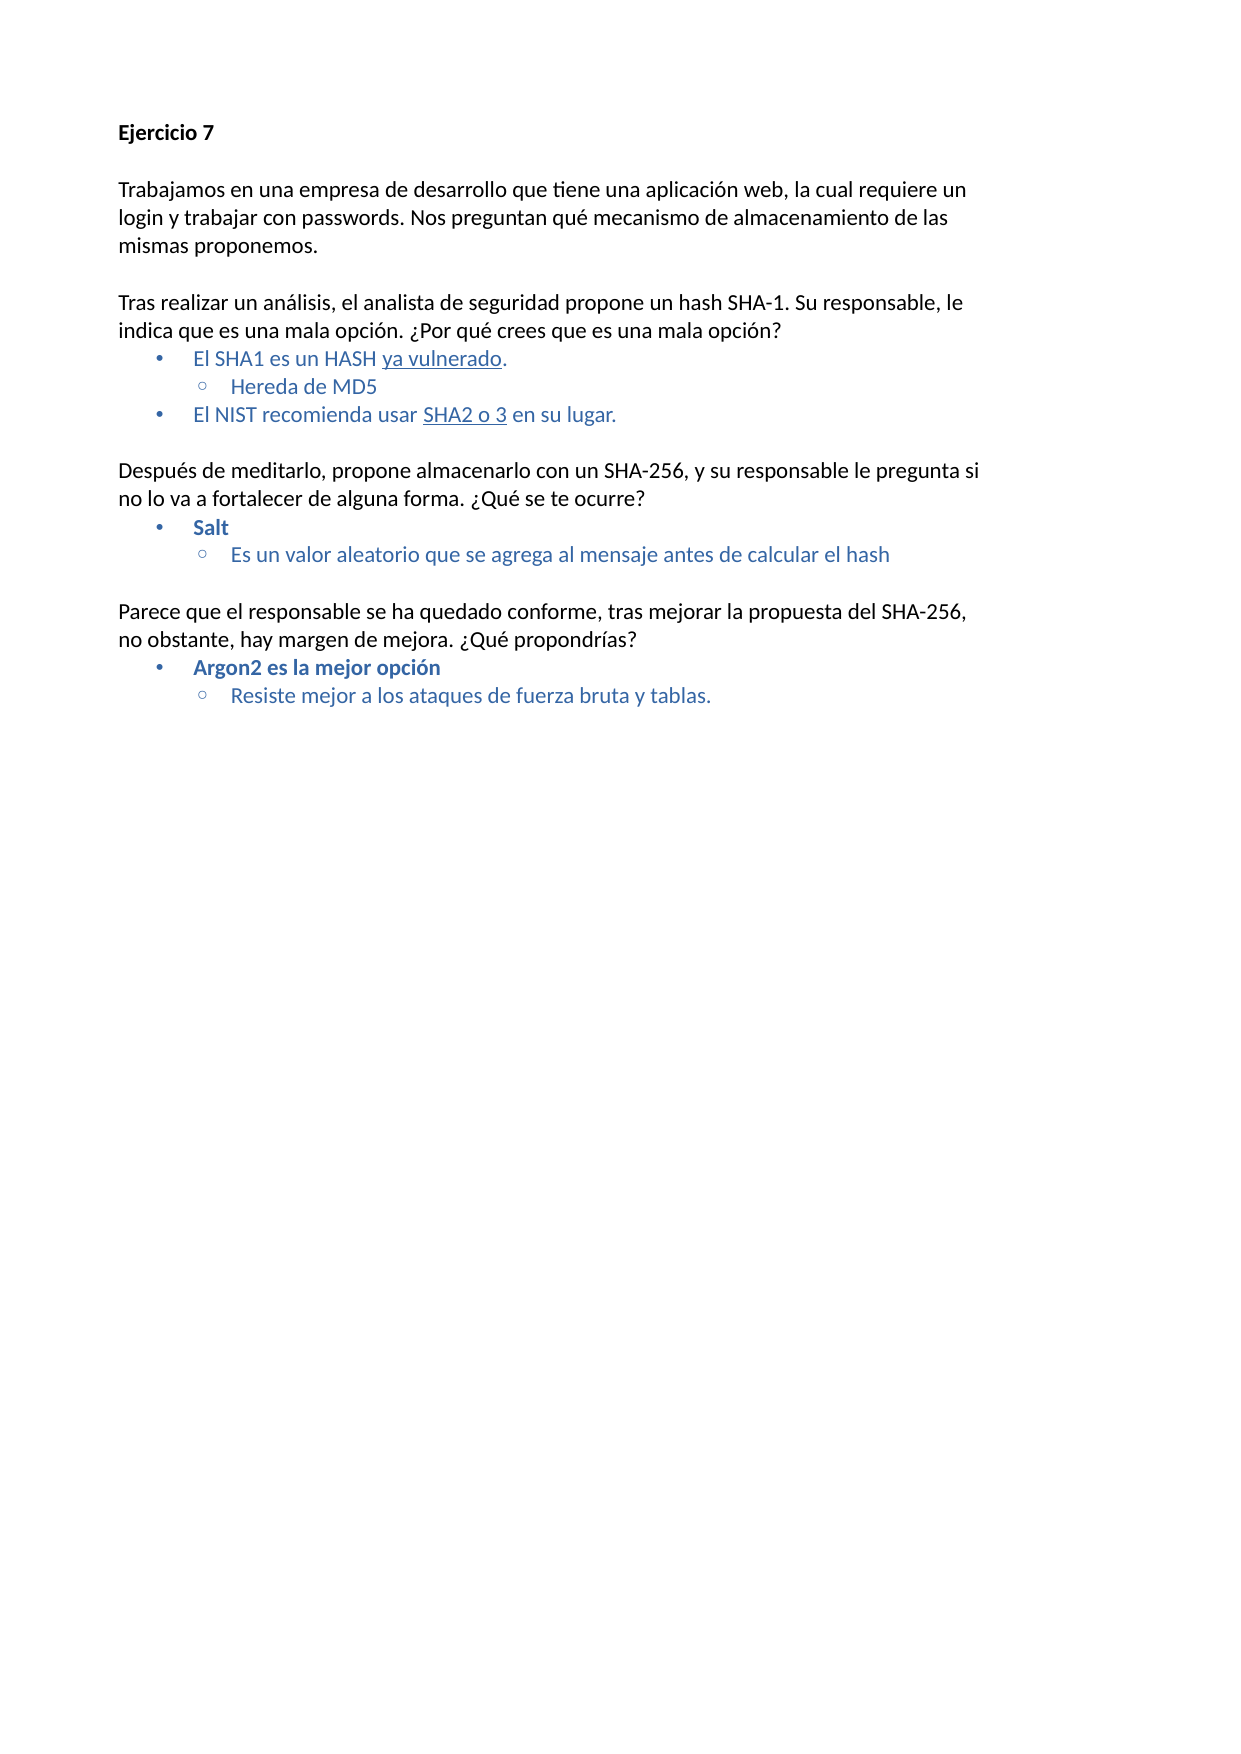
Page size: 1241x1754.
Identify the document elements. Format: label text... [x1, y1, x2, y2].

text no lo va a fortalecer de alguna forma. ¿Qué se te ocurre? [118, 484, 1122, 513]
list El NIST recomienda usar SHA2 o 3 en su lugar. [156, 400, 1122, 428]
text Tras realizar un análisis, el analista de seguridad propone un hash SHA-1. Su responsable, le [118, 288, 1122, 316]
list Resiste mejor a los ataques de fuerza bruta y tablas. [193, 681, 1122, 709]
list El SHA1 es un HASH ya vulnerado. [156, 344, 1122, 372]
list Es un valor aleatorio que se agrega al mensaje antes de calcular el hash [193, 541, 1122, 569]
text no obstante, hay margen de mejora. ¿Qué propondrías? [118, 625, 1122, 653]
text indica que es una mala opción. ¿Por qué crees que es una mala opción? [118, 316, 1122, 344]
text Ejercicio 7 [118, 118, 1122, 146]
list Argon2 es la mejor opción [156, 653, 1122, 681]
text login y trabajar con passwords. Nos preguntan qué mecanismo de almacenamiento de las [118, 203, 1122, 231]
list Hereda de MD5 [193, 372, 1122, 400]
text Trabajamos en una empresa de desarrollo que tiene una aplicación web, la cual requiere un [118, 175, 1122, 203]
list Salt [156, 513, 1122, 541]
text Parece que el responsable se ha quedado conforme, tras mejorar la propuesta del SHA-256, [118, 597, 1122, 625]
text Después de meditarlo, propone almacenarlo con un SHA-256, y su responsable le pregunta si [118, 457, 1122, 484]
text mismas proponemos. [118, 231, 1122, 259]
